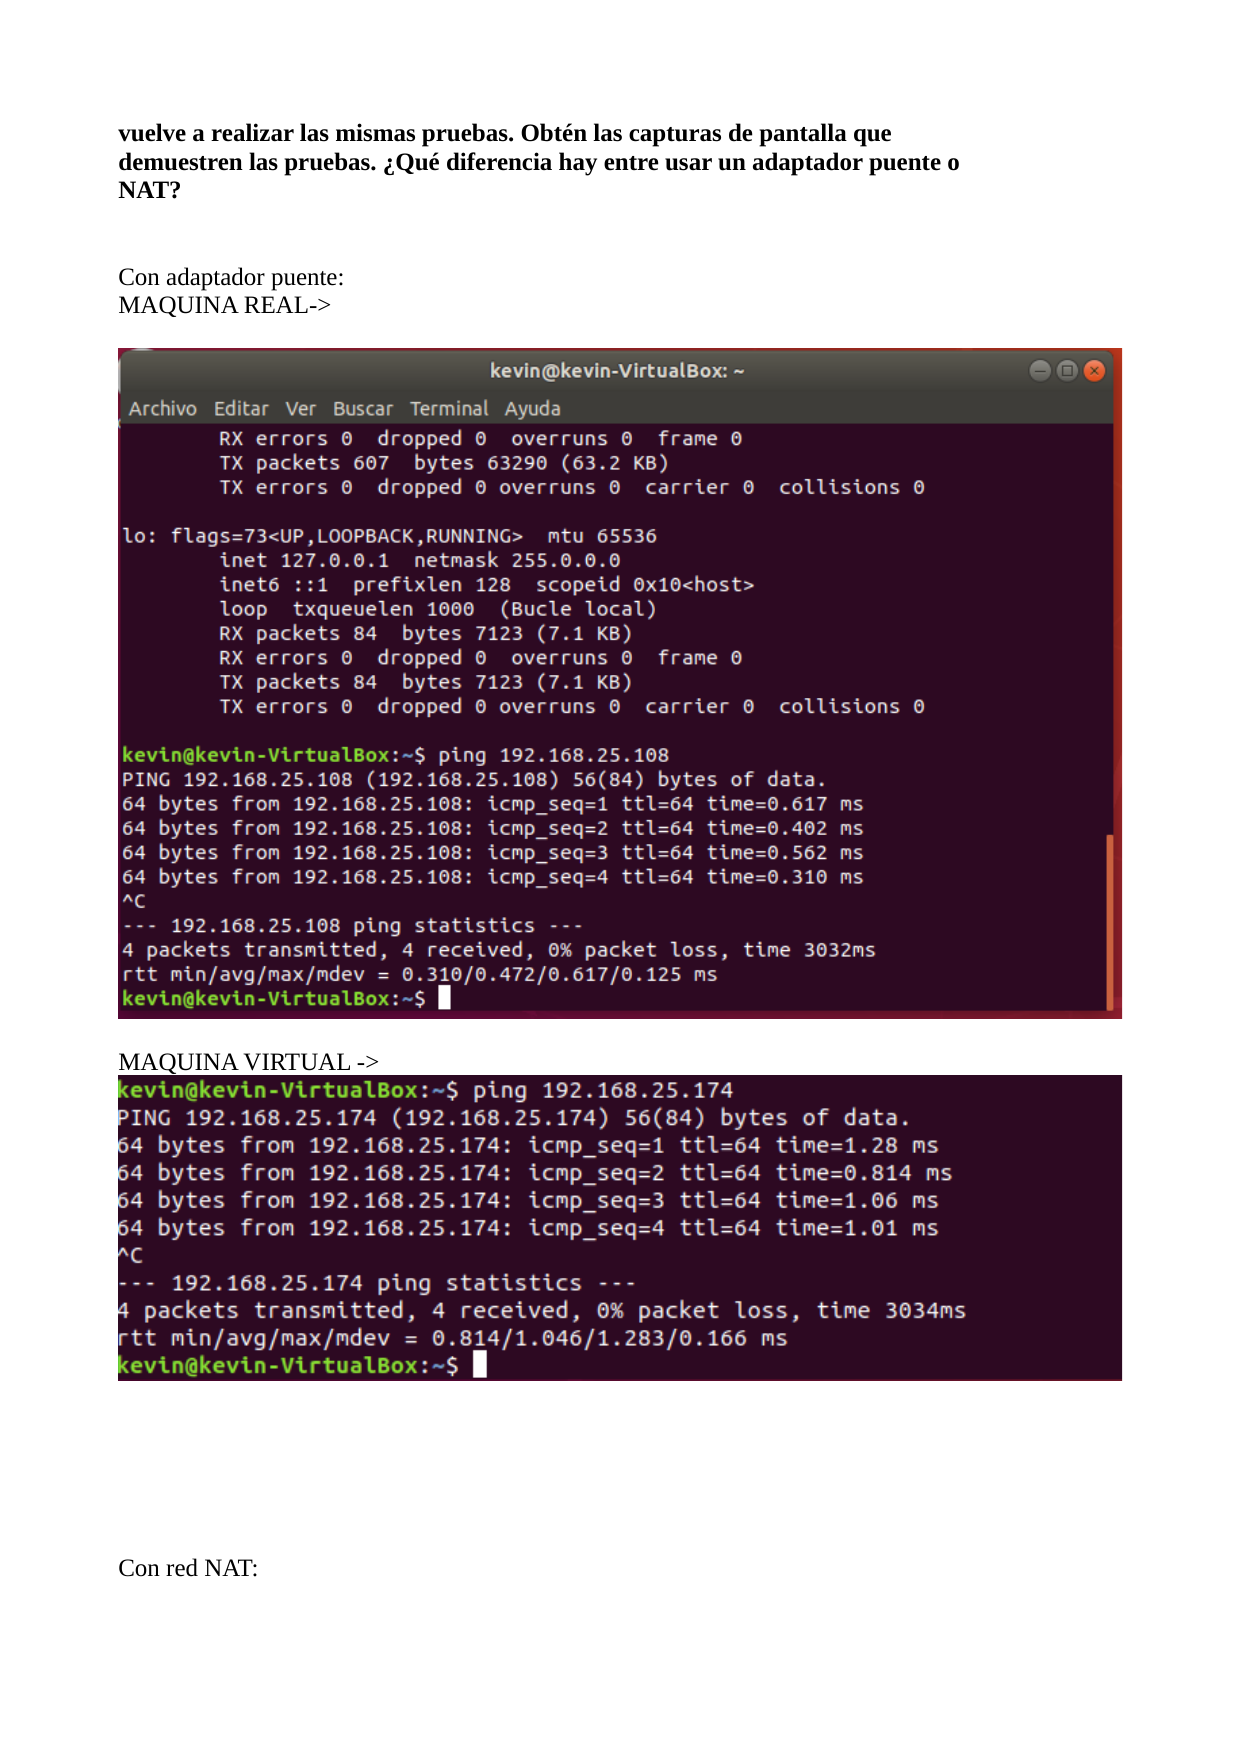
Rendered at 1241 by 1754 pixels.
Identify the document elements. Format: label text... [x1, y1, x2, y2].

text Con red NAT: [118, 1553, 1122, 1582]
text vuelve a realizar las mismas pruebas. Obtén las capturas de pantalla que [118, 118, 1122, 147]
text MAQUINA REAL-> [118, 291, 1122, 319]
picture [118, 1075, 1123, 1381]
text Con adaptador puente: [118, 262, 1122, 291]
picture [118, 348, 1123, 1019]
text NAT? [118, 176, 1122, 204]
text MAQUINA VIRTUAL -> [118, 1047, 1122, 1075]
text demuestren las pruebas. ¿Qué diferencia hay entre usar un adaptador puente o [118, 147, 1122, 176]
